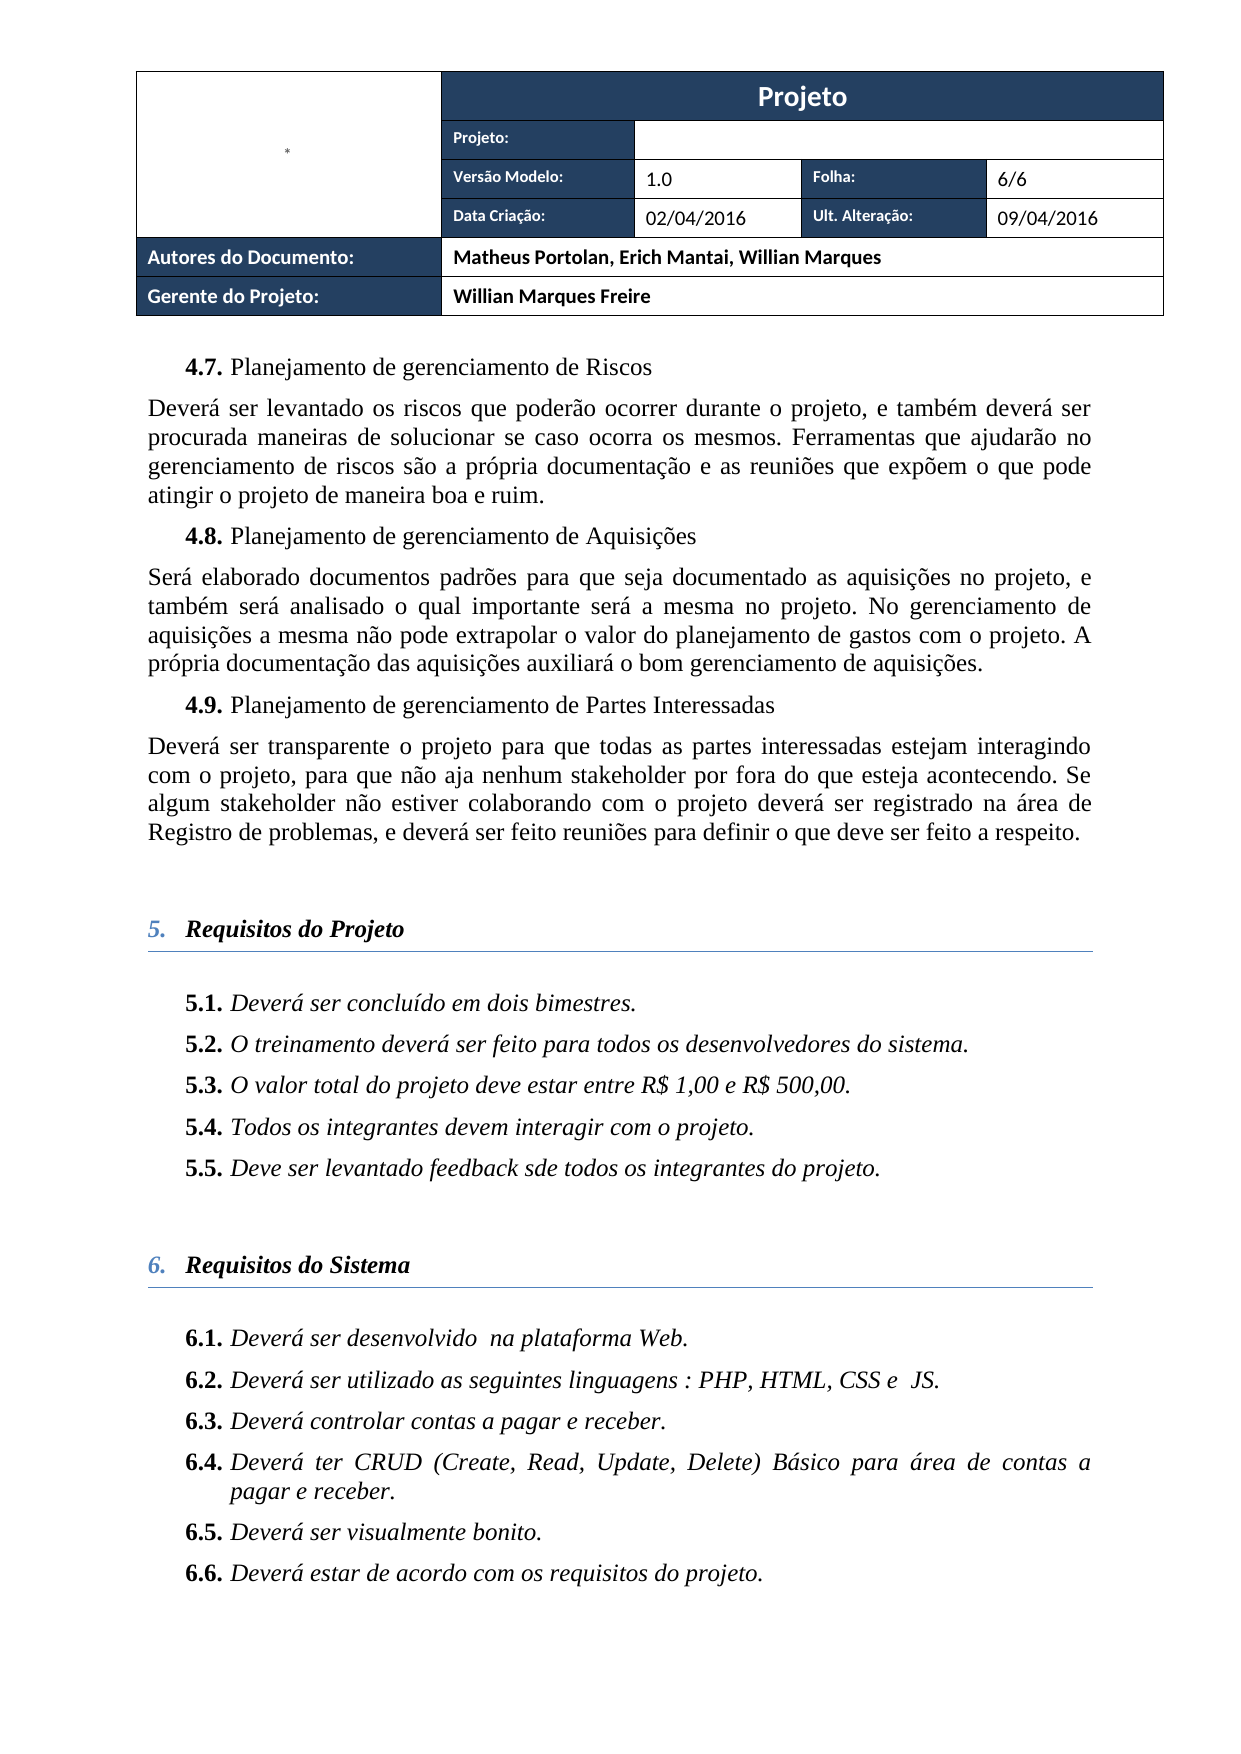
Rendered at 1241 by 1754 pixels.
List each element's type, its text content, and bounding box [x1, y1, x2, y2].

list Deverá ser utilizado as seguintes linguagens : PHP, HTML, CSS e JS. [185, 1365, 1092, 1393]
list Deve ser levantado feedback sde todos os integrantes do projeto. [185, 1153, 1092, 1182]
subtitle Requisitos do Sistema [148, 1250, 1093, 1287]
text Será elaborado documentos padrões para que seja documentado as aquisições no projeto, e também será analisado o qual importante será a mesma no projeto. No gerenciamento de aquisições a mesma não pode extrapolar o valor do planejamento de gastos com o projeto. A própria documentação das aquisições auxiliará o bom gerenciamento de aquisições. [148, 562, 1092, 677]
list Deverá estar de acordo com os requisitos do projeto. [185, 1558, 1092, 1587]
list Planejamento de gerenciamento de Riscos [185, 352, 1092, 381]
list Planejamento de gerenciamento de Aquisições [185, 521, 1092, 550]
list Deverá controlar contas a pagar e receber. [185, 1406, 1092, 1435]
list Deverá ser concluído em dois bimestres. [185, 988, 1092, 1017]
list Deverá ser desenvolvido na plataforma Web. [185, 1323, 1092, 1352]
list Deverá ter CRUD (Create, Read, Update, Delete) Básico para área de contas a pagar e receber. [185, 1447, 1092, 1505]
text Deverá ser levantado os riscos que poderão ocorrer durante o projeto, e também deverá ser procurada maneiras de solucionar se caso ocorra os mesmos. Ferramentas que ajudarão no gerenciamento de riscos são a própria documentação e as reuniões que expõem o que pode atingir o projeto de maneira boa e ruim. [148, 393, 1092, 508]
list Planejamento de gerenciamento de Partes Interessadas [185, 690, 1092, 718]
list O valor total do projeto deve estar entre R$ 1,00 e R$ 500,00. [185, 1070, 1092, 1099]
list Todos os integrantes devem interagir com o projeto. [185, 1112, 1092, 1140]
list O treinamento deverá ser feito para todos os desenvolvedores do sistema. [185, 1029, 1092, 1058]
list Deverá ser visualmente bonito. [185, 1517, 1092, 1546]
subtitle Requisitos do Projeto [148, 914, 1093, 951]
text Deverá ser transparente o projeto para que todas as partes interessadas estejam interagindo com o projeto, para que não aja nenhum stakeholder por fora do que esteja acontecendo. Se algum stakeholder não estiver colaborando com o projeto deverá ser registrado na área de Registro de problemas, e deverá ser feito reuniões para definir o que deve ser feito a respeito. [148, 731, 1092, 846]
